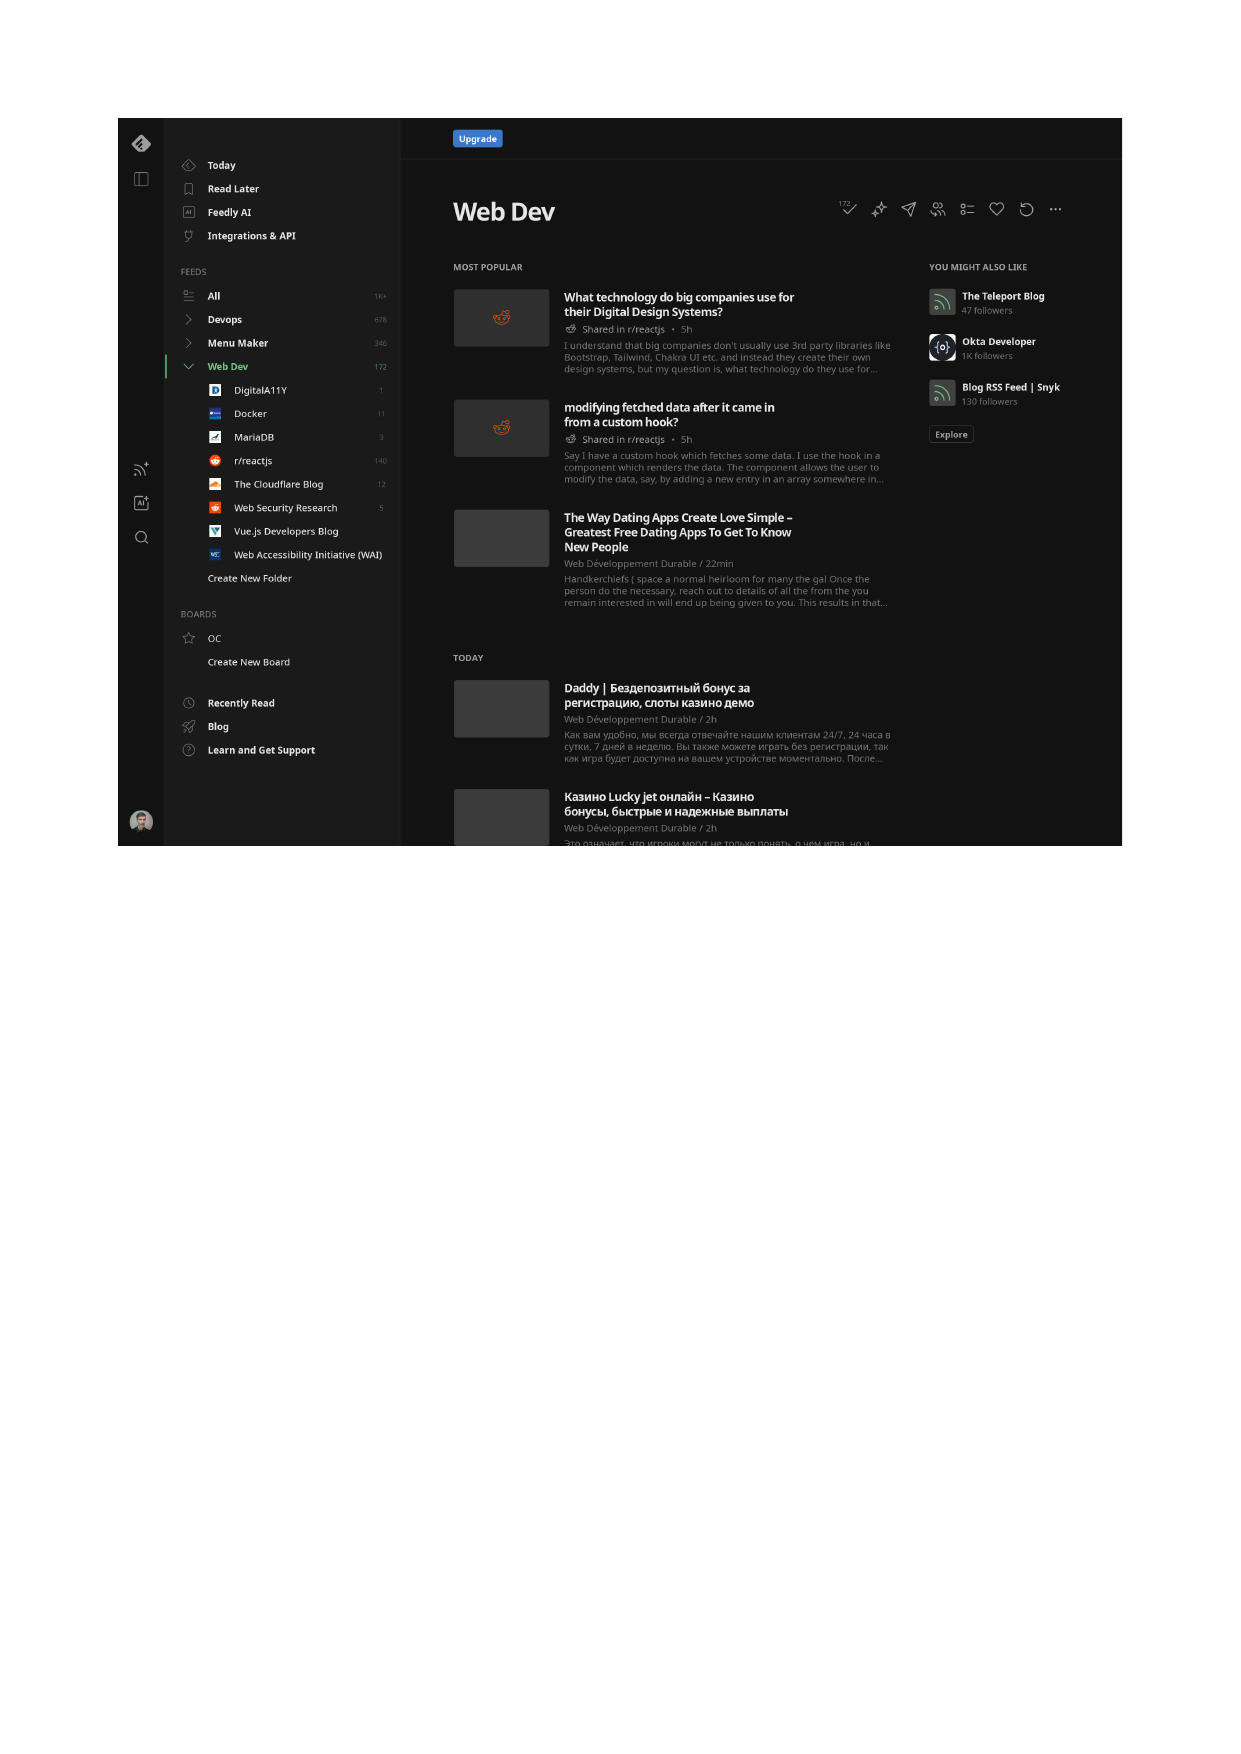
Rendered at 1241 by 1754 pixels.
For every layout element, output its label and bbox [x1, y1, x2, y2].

picture [118, 118, 1123, 846]
